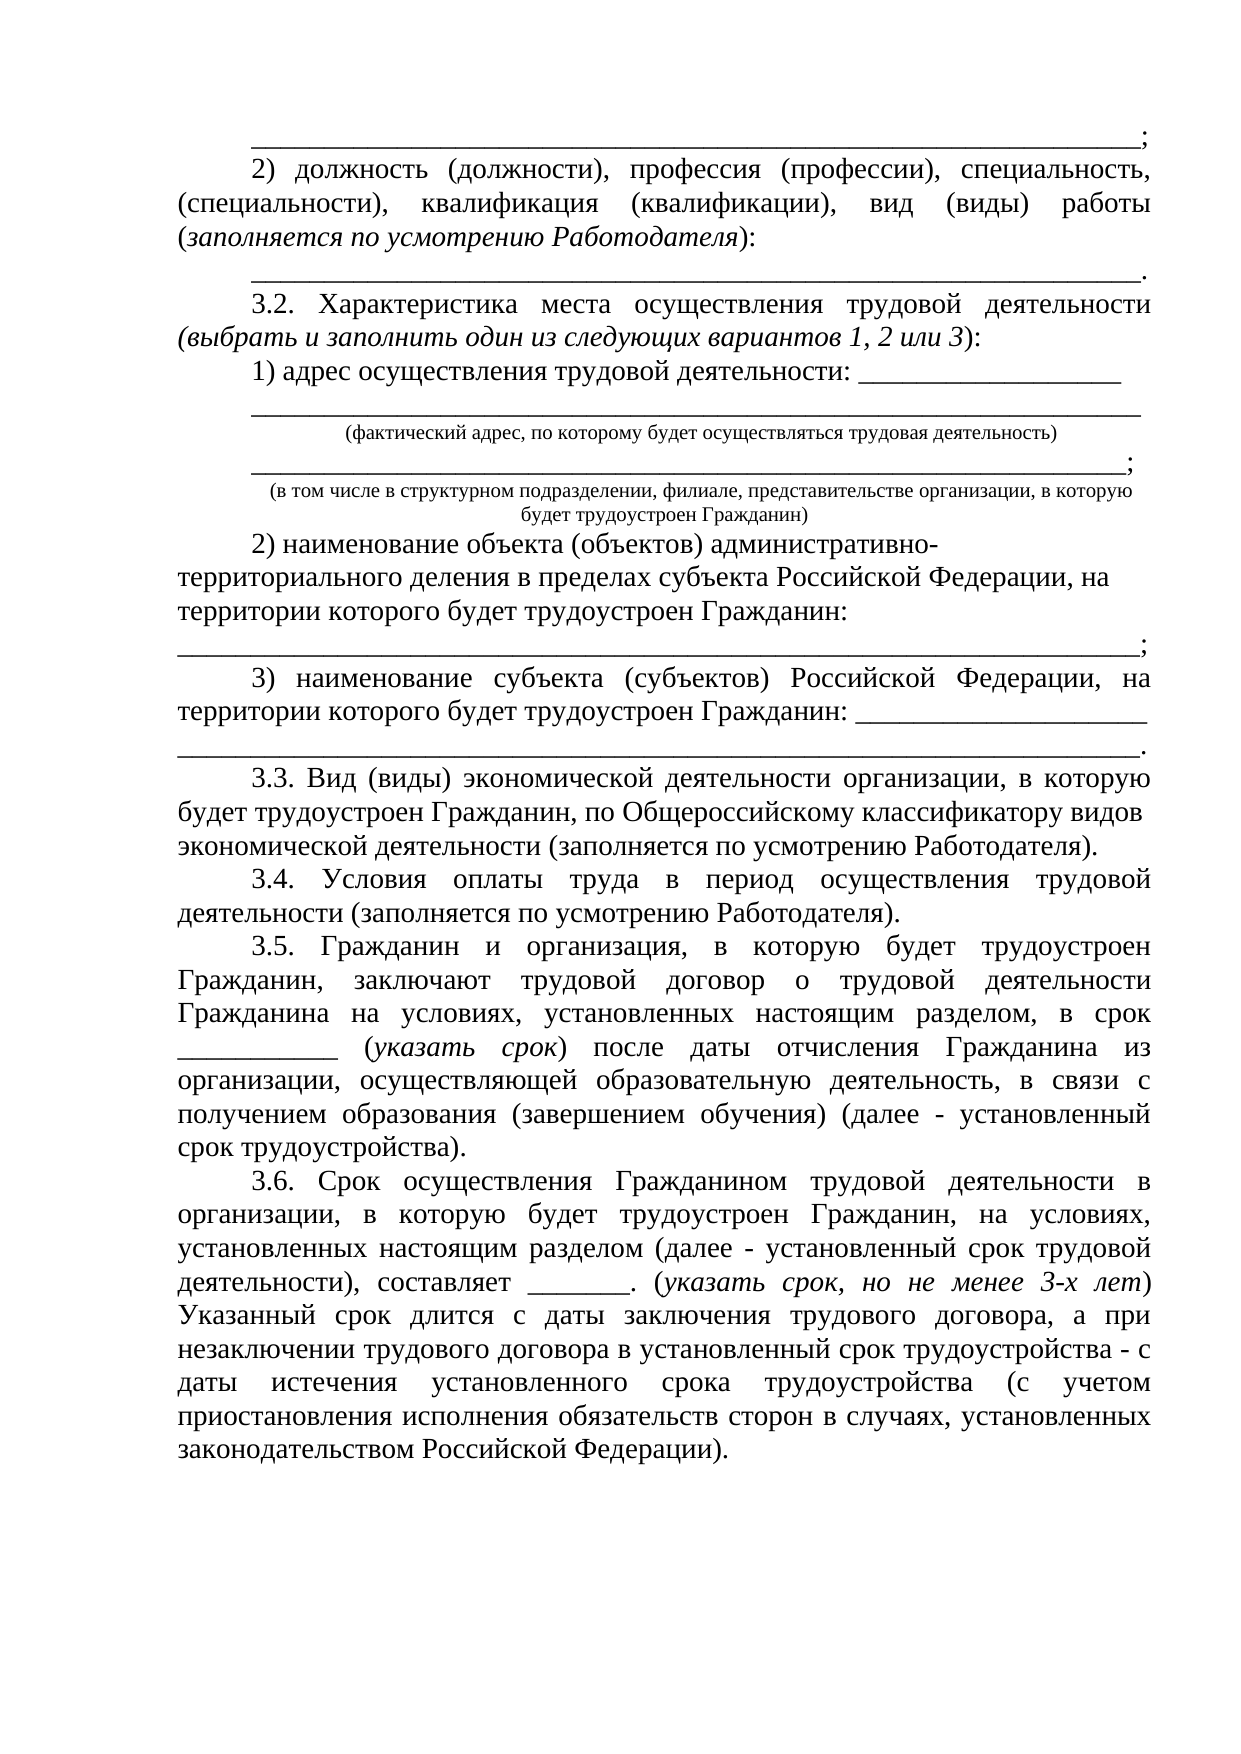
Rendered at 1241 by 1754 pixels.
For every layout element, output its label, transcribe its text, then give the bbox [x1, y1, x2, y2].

text 3.5. Гражданин и организация, в которую будет трудоустроен Гражданин, заключают трудовой договор о трудовой деятельности Гражданина на условиях, установленных настоящим разделом, в срок ___________ (указать срок) после даты отчисления Гражданина из организации, осуществляющей образовательную деятельность, в связи с получением образования (завершением обучения) (далее - установленный срок трудоустройства). [177, 928, 1152, 1163]
text 3.2. Характеристика места осуществления трудовой деятельности (выбрать и заполнить один из следующих вариантов 1, 2 или 3): [177, 286, 1152, 353]
text 3.3. Вид (виды) экономической деятельности организации, в которую будет трудоустроен Гражданин, по Общероссийскому классификатору видов [177, 761, 1152, 828]
text 3) наименование субъекта (субъектов) Российской Федерации, на территории которого будет трудоустроен Гражданин: ____________________ [177, 660, 1152, 727]
text _____________________________________________________________; [177, 118, 1152, 152]
text 1) адрес осуществления трудовой деятельности: __________________ [177, 353, 1152, 386]
text (в том числе в структурном подразделении, филиале, представительстве организации, в которую будет трудоустроен Гражданин) [177, 478, 1152, 526]
text _____________________________________________________________ [177, 386, 1152, 420]
text _____________________________________________________________. [177, 252, 1152, 286]
text (фактический адрес, по которому будет осуществляться трудовая деятельность) [177, 420, 1152, 444]
text 3.6. Срок осуществления Гражданином трудовой деятельности в организации, в которую будет трудоустроен Гражданин, на условиях, установленных настоящим разделом (далее - установленный срок трудовой деятельности), составляет _______. (указать срок, но не менее 3-х лет) Указанный срок длится с даты заключения трудового договора, а при незаключении трудового договора в установленный срок трудоустройства - с даты истечения установленного срока трудоустройства (с учетом приостановления исполнения обязательств сторон в случаях, установленных законодательством Российской Федерации). [177, 1163, 1152, 1465]
text 2) наименование объекта (объектов) административно-территориального деления в пределах субъекта Российской Федерации, на территории которого будет трудоустроен Гражданин: __________________________________________________________________; [177, 526, 1152, 660]
text __________________________________________________________________. [177, 727, 1152, 761]
text 3.4. Условия оплаты труда в период осуществления трудовой деятельности (заполняется по усмотрению Работодателя). [177, 861, 1152, 928]
text 2) должность (должности), профессия (профессии), специальность, (специальности), квалификация (квалификации), вид (виды) работы (заполняется по усмотрению Работодателя): [177, 152, 1152, 252]
text экономической деятельности (заполняется по усмотрению Работодателя). [177, 828, 1152, 861]
text ____________________________________________________________; [177, 444, 1152, 478]
